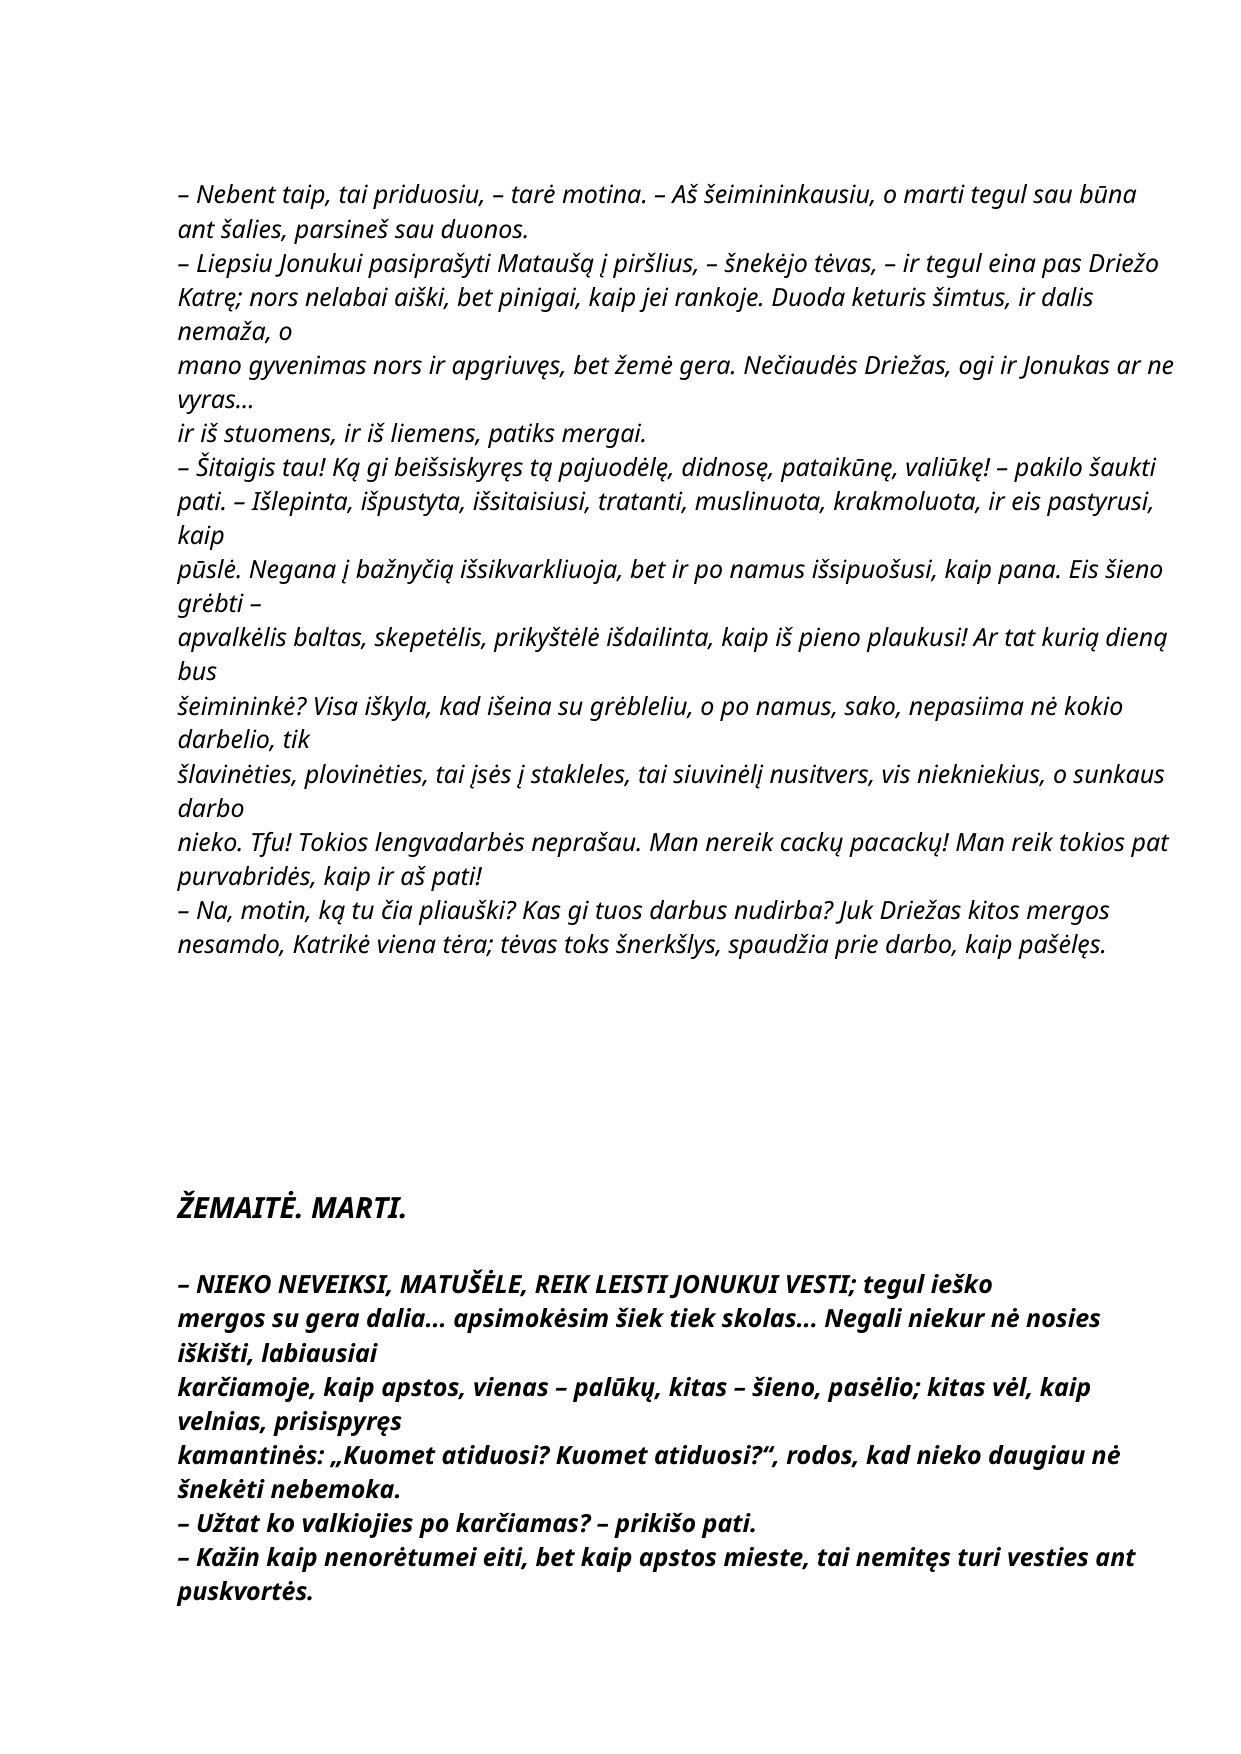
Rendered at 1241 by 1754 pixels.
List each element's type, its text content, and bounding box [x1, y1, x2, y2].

text nesamdo, Katrikė viena tėra; tėvas toks šnerkšlys, spaudžia prie darbo, kaip pašėlęs. [177, 927, 1181, 961]
text ŽEMAITĖ. MARTI. [177, 1188, 1181, 1227]
text kamantinės: „Kuomet atiduosi? Kuomet atiduosi?“, rodos, kad nieko daugiau nė šnekėti nebemoka. [177, 1437, 1181, 1506]
text pūslė. Negana į bažnyčią išsikvarkliuoja, bet ir po namus išsipuošusi, kaip pana. Eis šieno grėbti – [177, 552, 1181, 620]
text – Na, motin, ką tu čia pliauški? Kas gi tuos darbus nudirba? Juk Driežas kitos mergos [177, 892, 1181, 927]
text – Kažin kaip nenorėtumei eiti, bet kaip apstos mieste, tai nemitęs turi vesties ant puskvortės. [177, 1539, 1181, 1608]
text – Liepsiu Jonukui pasiprašyti Mataušą į piršlius, – šnekėjo tėvas, – ir tegul eina pas Driežo [177, 245, 1181, 279]
text mergos su gera dalia... apsimokėsim šiek tiek skolas... Negali niekur nė nosies iškišti, labiausiai [177, 1301, 1181, 1369]
text mano gyvenimas nors ir apgriuvęs, bet žemė gera. Nečiaudės Driežas, ogi ir Jonukas ar ne vyras... [177, 347, 1181, 416]
text – Užtat ko valkiojies po karčiamas? – prikišo pati. [177, 1506, 1181, 1539]
text nieko. Tfu! Tokios lengvadarbės neprašau. Man nereik cackų pacackų! Man reik tokios pat [177, 824, 1181, 858]
text karčiamoje, kaip apstos, vienas – palūkų, kitas – šieno, pasėlio; kitas vėl, kaip velnias, prisispyręs [177, 1369, 1181, 1437]
text apvalkėlis baltas, skepetėlis, prikyštėlė išdailinta, kaip iš pieno plaukusi! Ar tat kurią dieną bus [177, 620, 1181, 688]
text – NIEKO NEVEIKSI, MATUŠĖLE, REIK LEISTI JONUKUI VESTI; tegul ieško [177, 1267, 1181, 1301]
text šlavinėties, plovinėties, tai įsės į stakleles, tai siuvinėlį nusitvers, vis niekniekius, o sunkaus darbo [177, 756, 1181, 824]
text Katrę; nors nelabai aiški, bet pinigai, kaip jei rankoje. Duoda keturis šimtus, ir dalis nemaža, o [177, 279, 1181, 347]
text ant šalies, parsineš sau duonos. [177, 211, 1181, 245]
text – Nebent taip, tai priduosiu, – tarė motina. – Aš šeimininkausiu, o marti tegul sau būna [177, 177, 1181, 211]
text – Šitaigis tau! Ką gi beišsiskyręs tą pajuodėlę, didnosę, pataikūnę, valiūkę! – pakilo šaukti [177, 450, 1181, 484]
text purvabridės, kaip ir aš pati! [177, 858, 1181, 892]
text pati. – Išlepinta, išpustyta, išsitaisiusi, tratanti, muslinuota, krakmoluota, ir eis pastyrusi, kaip [177, 484, 1181, 552]
text ir iš stuomens, ir iš liemens, patiks mergai. [177, 416, 1181, 450]
text šeimininkė? Visa iškyla, kad išeina su grėbleliu, o po namus, sako, nepasiima nė kokio darbelio, tik [177, 688, 1181, 756]
